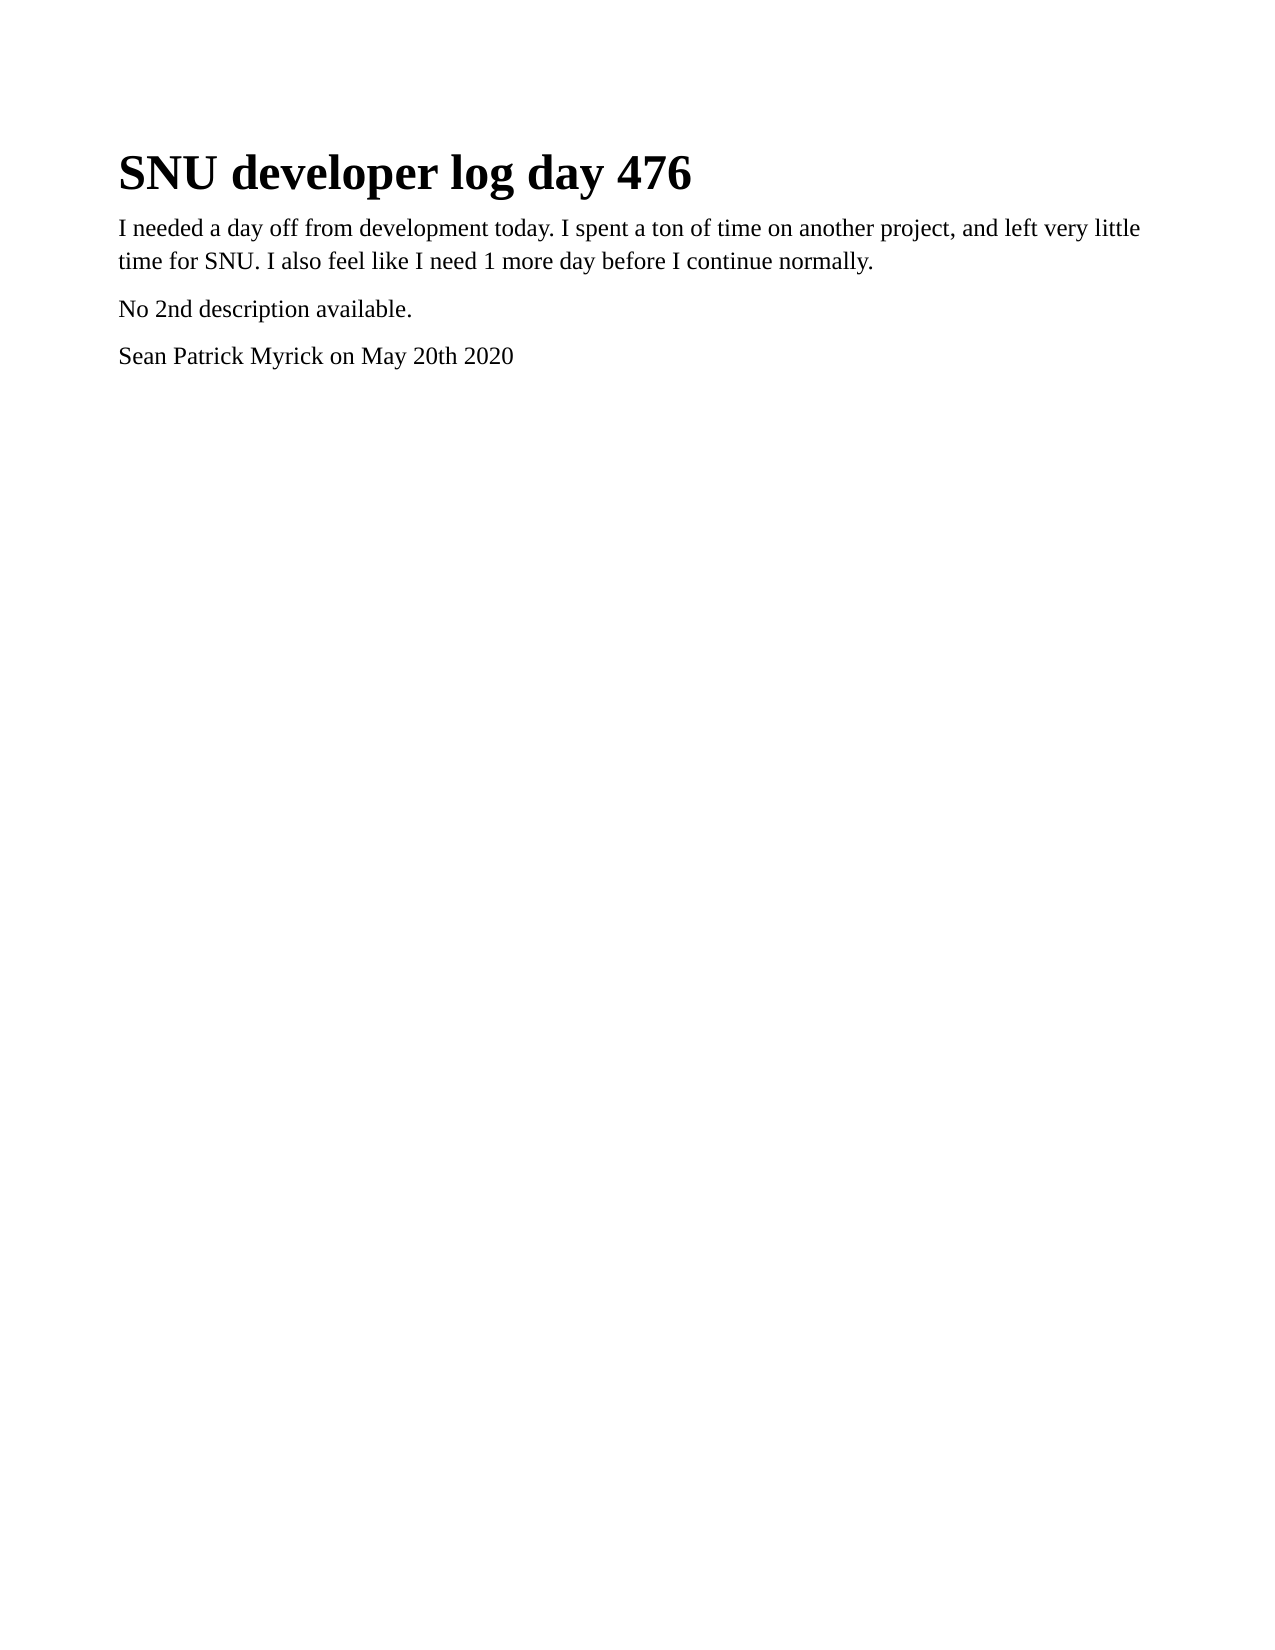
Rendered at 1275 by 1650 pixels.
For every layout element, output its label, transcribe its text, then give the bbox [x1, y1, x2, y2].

text Sean Patrick Myrick on May 20th 2020 [118, 341, 1157, 370]
subtitle SNU developer log day 476 [118, 143, 1157, 201]
text I needed a day off from development today. I spent a ton of time on another project, and left very little time for SNU. I also feel like I need 1 more day before I continue normally. [118, 213, 1157, 275]
text No 2nd description available. [118, 294, 1157, 322]
